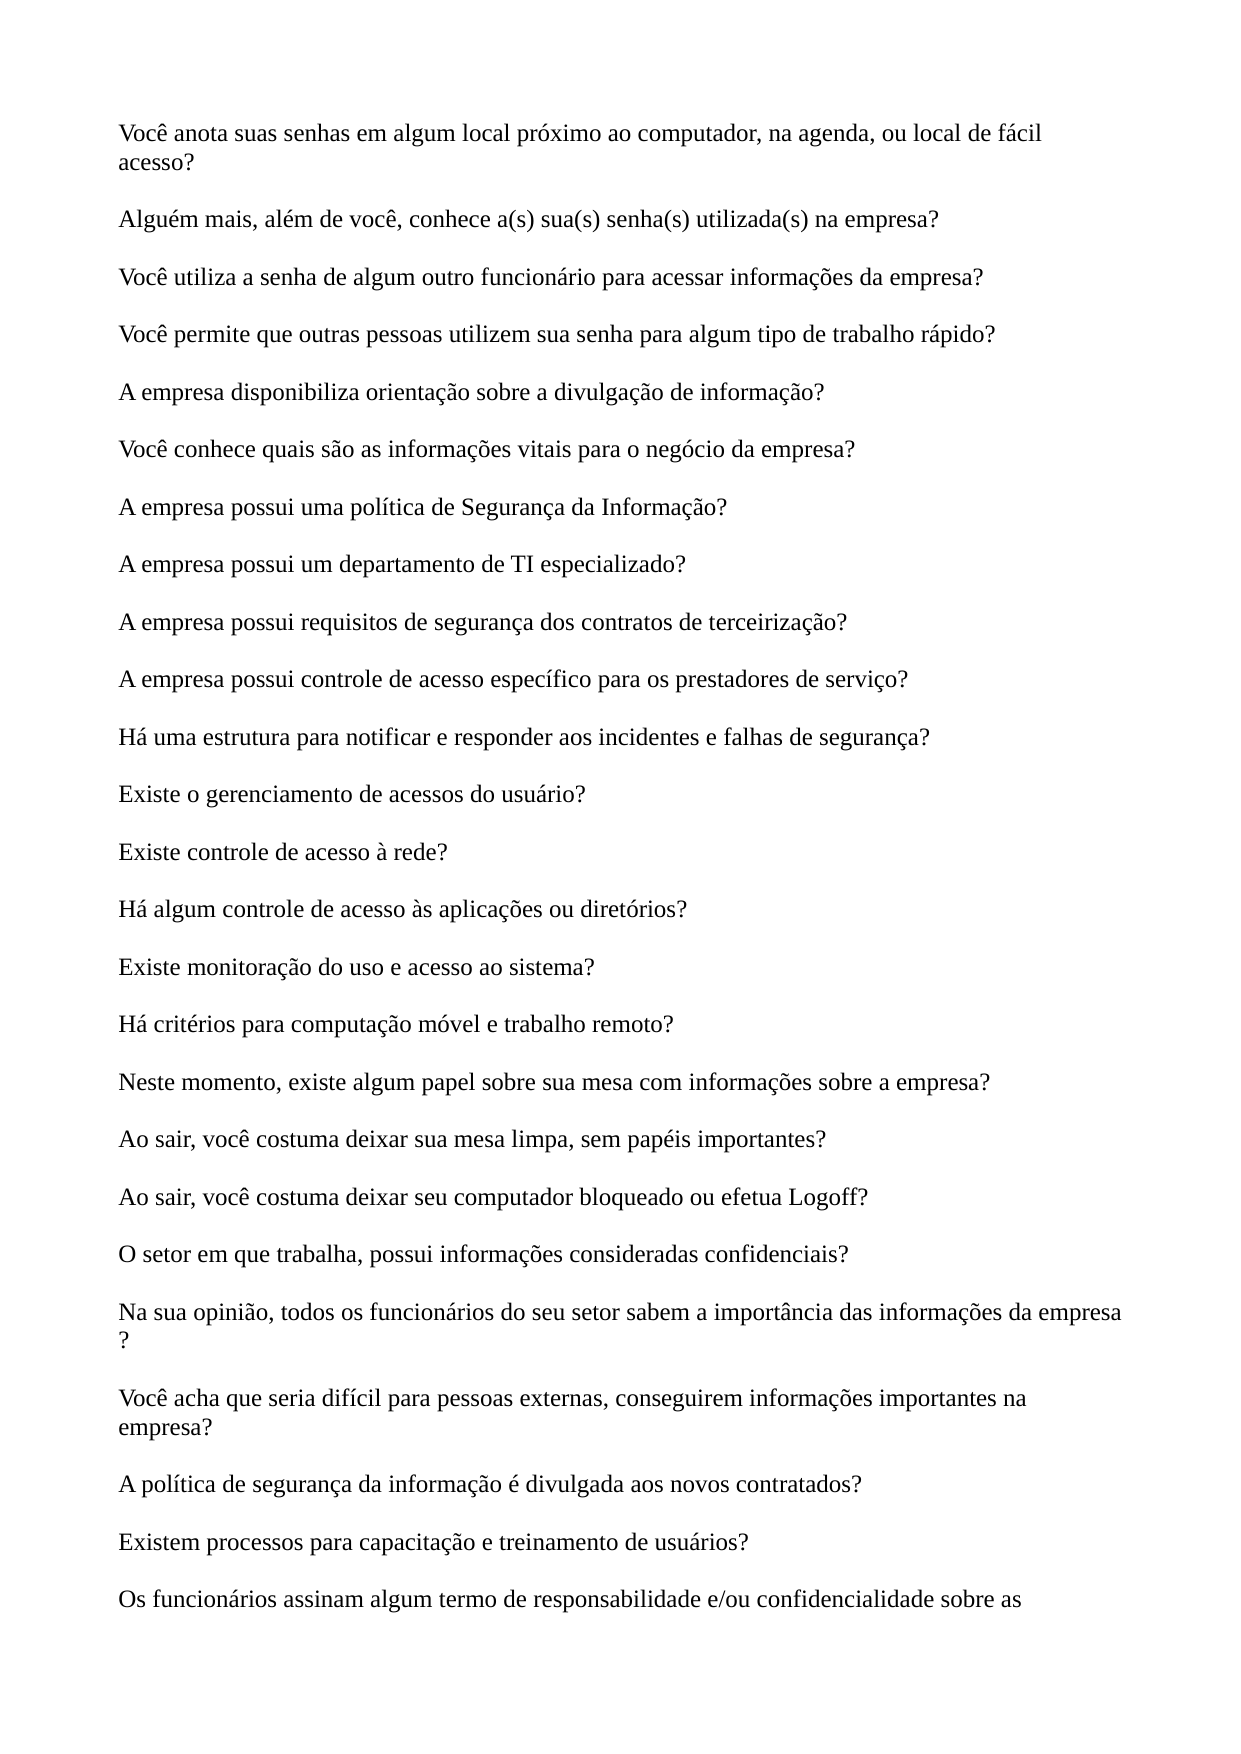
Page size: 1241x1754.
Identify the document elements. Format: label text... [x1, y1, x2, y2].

text Alguém mais, além de você, conhece a(s) sua(s) senha(s) utilizada(s) na empresa? [118, 204, 1122, 233]
text Ao sair, você costuma deixar sua mesa limpa, sem papéis importantes? [118, 1124, 1122, 1153]
text A empresa possui uma política de Segurança da Informação? [118, 492, 1122, 521]
text Há uma estrutura para notificar e responder aos incidentes e falhas de segurança? [118, 722, 1122, 751]
text A empresa possui um departamento de TI especializado? [118, 549, 1122, 578]
text Existe controle de acesso à rede? [118, 837, 1122, 866]
text Há critérios para computação móvel e trabalho remoto? [118, 1009, 1122, 1038]
text A empresa possui requisitos de segurança dos contratos de terceirização? [118, 607, 1122, 636]
text Ao sair, você costuma deixar seu computador bloqueado ou efetua Logoff? [118, 1182, 1122, 1211]
text Você anota suas senhas em algum local próximo ao computador, na agenda, ou local de fácil acesso? [118, 118, 1122, 176]
text Existe o gerenciamento de acessos do usuário? [118, 779, 1122, 808]
text Os funcionários assinam algum termo de responsabilidade e/ou confidencialidade sobre as [118, 1584, 1122, 1613]
text A política de segurança da informação é divulgada aos novos contratados? [118, 1469, 1122, 1498]
text O setor em que trabalha, possui informações consideradas confidenciais? [118, 1239, 1122, 1268]
text Na sua opinião, todos os funcionários do seu setor sabem a importância das informações da empresa ? [118, 1297, 1122, 1354]
text Você acha que seria difícil para pessoas externas, conseguirem informações importantes na empresa? [118, 1383, 1122, 1441]
text Há algum controle de acesso às aplicações ou diretórios? [118, 894, 1122, 923]
text Você conhece quais são as informações vitais para o negócio da empresa? [118, 434, 1122, 463]
text A empresa possui controle de acesso específico para os prestadores de serviço? [118, 664, 1122, 693]
text Você permite que outras pessoas utilizem sua senha para algum tipo de trabalho rápido? [118, 319, 1122, 348]
text Existem processos para capacitação e treinamento de usuários? [118, 1527, 1122, 1556]
text Você utiliza a senha de algum outro funcionário para acessar informações da empresa? [118, 262, 1122, 291]
text Neste momento, existe algum papel sobre sua mesa com informações sobre a empresa? [118, 1067, 1122, 1096]
text A empresa disponibiliza orientação sobre a divulgação de informação? [118, 377, 1122, 406]
text Existe monitoração do uso e acesso ao sistema? [118, 952, 1122, 981]
